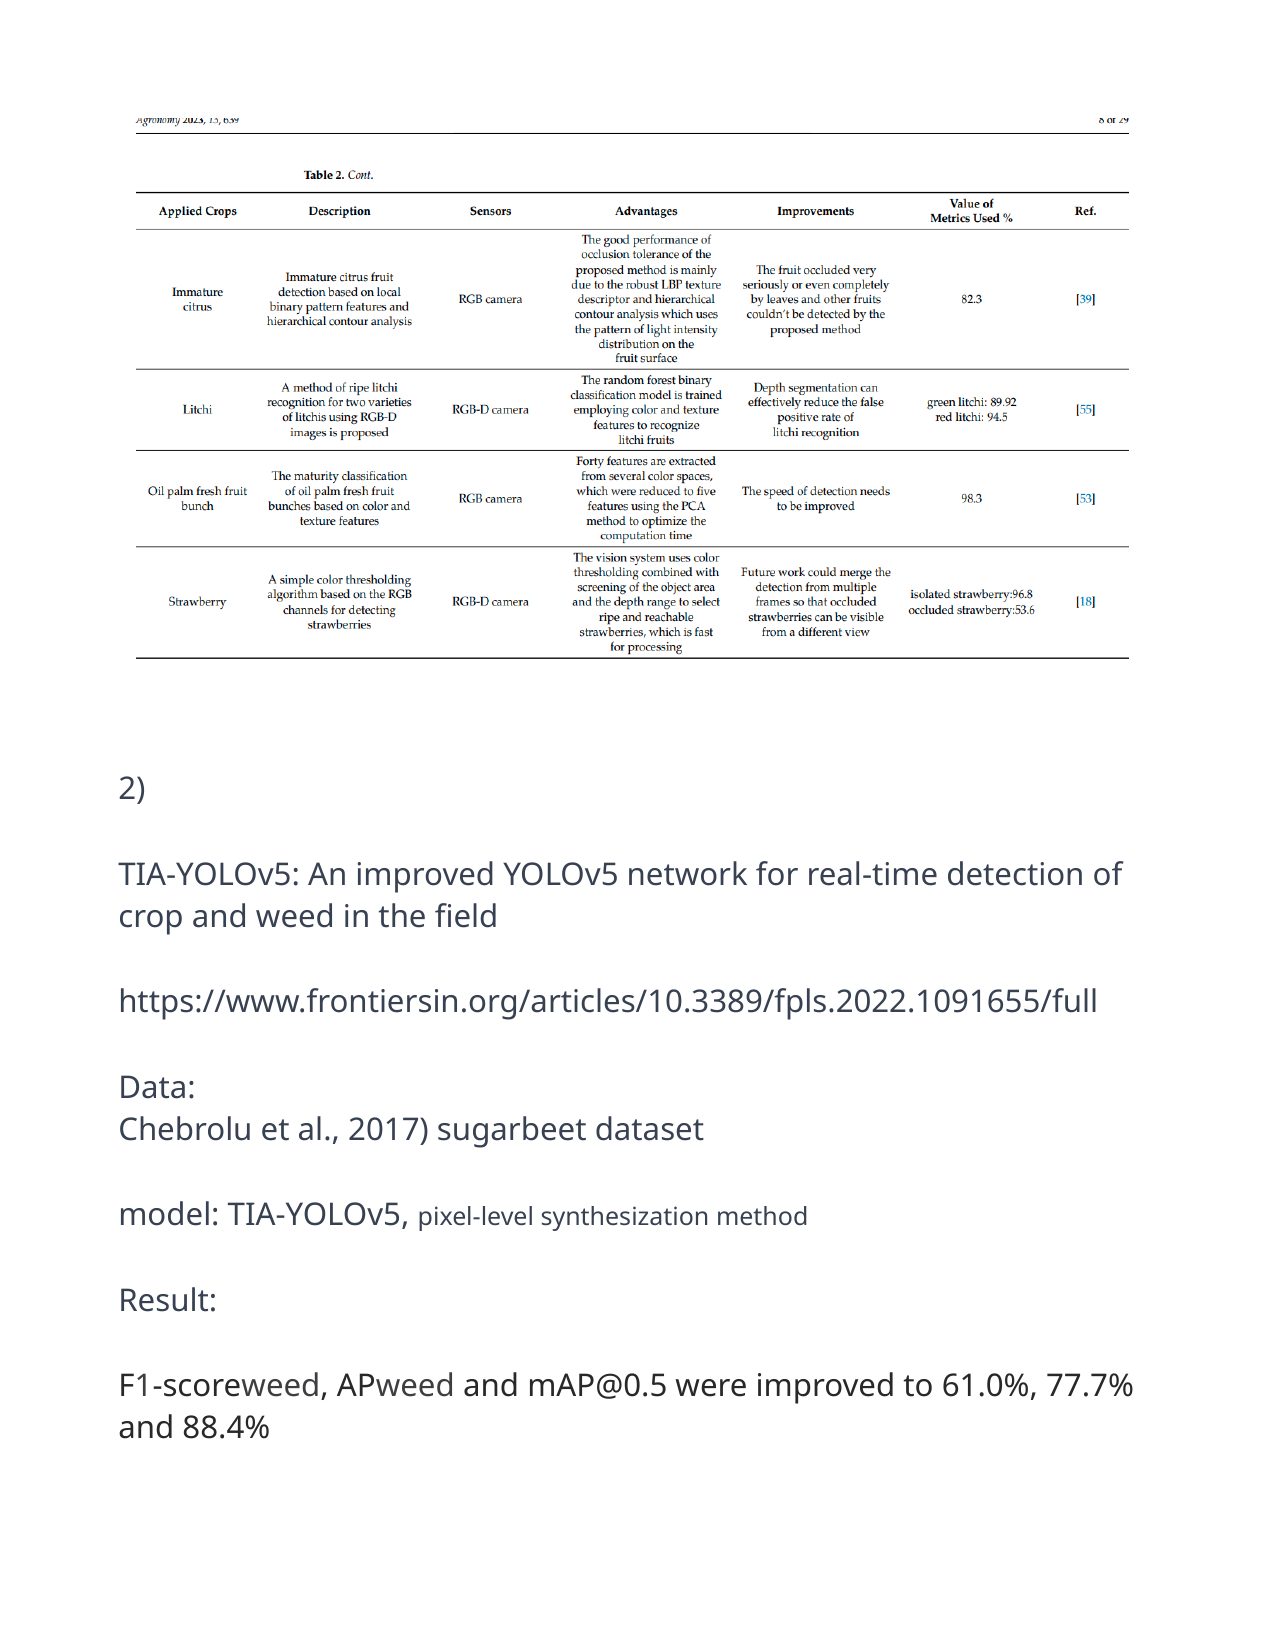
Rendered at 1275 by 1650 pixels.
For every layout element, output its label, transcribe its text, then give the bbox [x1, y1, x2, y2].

text model: TIA-YOLOv5, pixel-level synthesization method [118, 1192, 1157, 1235]
text https://www.frontiersin.org/articles/10.3389/fpls.2022.1091655/full [118, 979, 1157, 1022]
text Chebrolu et al., 2017) sugarbeet dataset [118, 1107, 1157, 1150]
text Result: [118, 1278, 1157, 1320]
text 2) [118, 766, 1157, 809]
picture [118, 118, 1157, 682]
subtitle TIA-YOLOv5: An improved YOLOv5 network for real-time detection of crop and weed in the field [118, 852, 1157, 937]
text F1-scoreweed, APweed and mAP@0.5 were improved to 61.0%, 77.7% and 88.4% [118, 1363, 1157, 1448]
text Data: [118, 1064, 1157, 1107]
